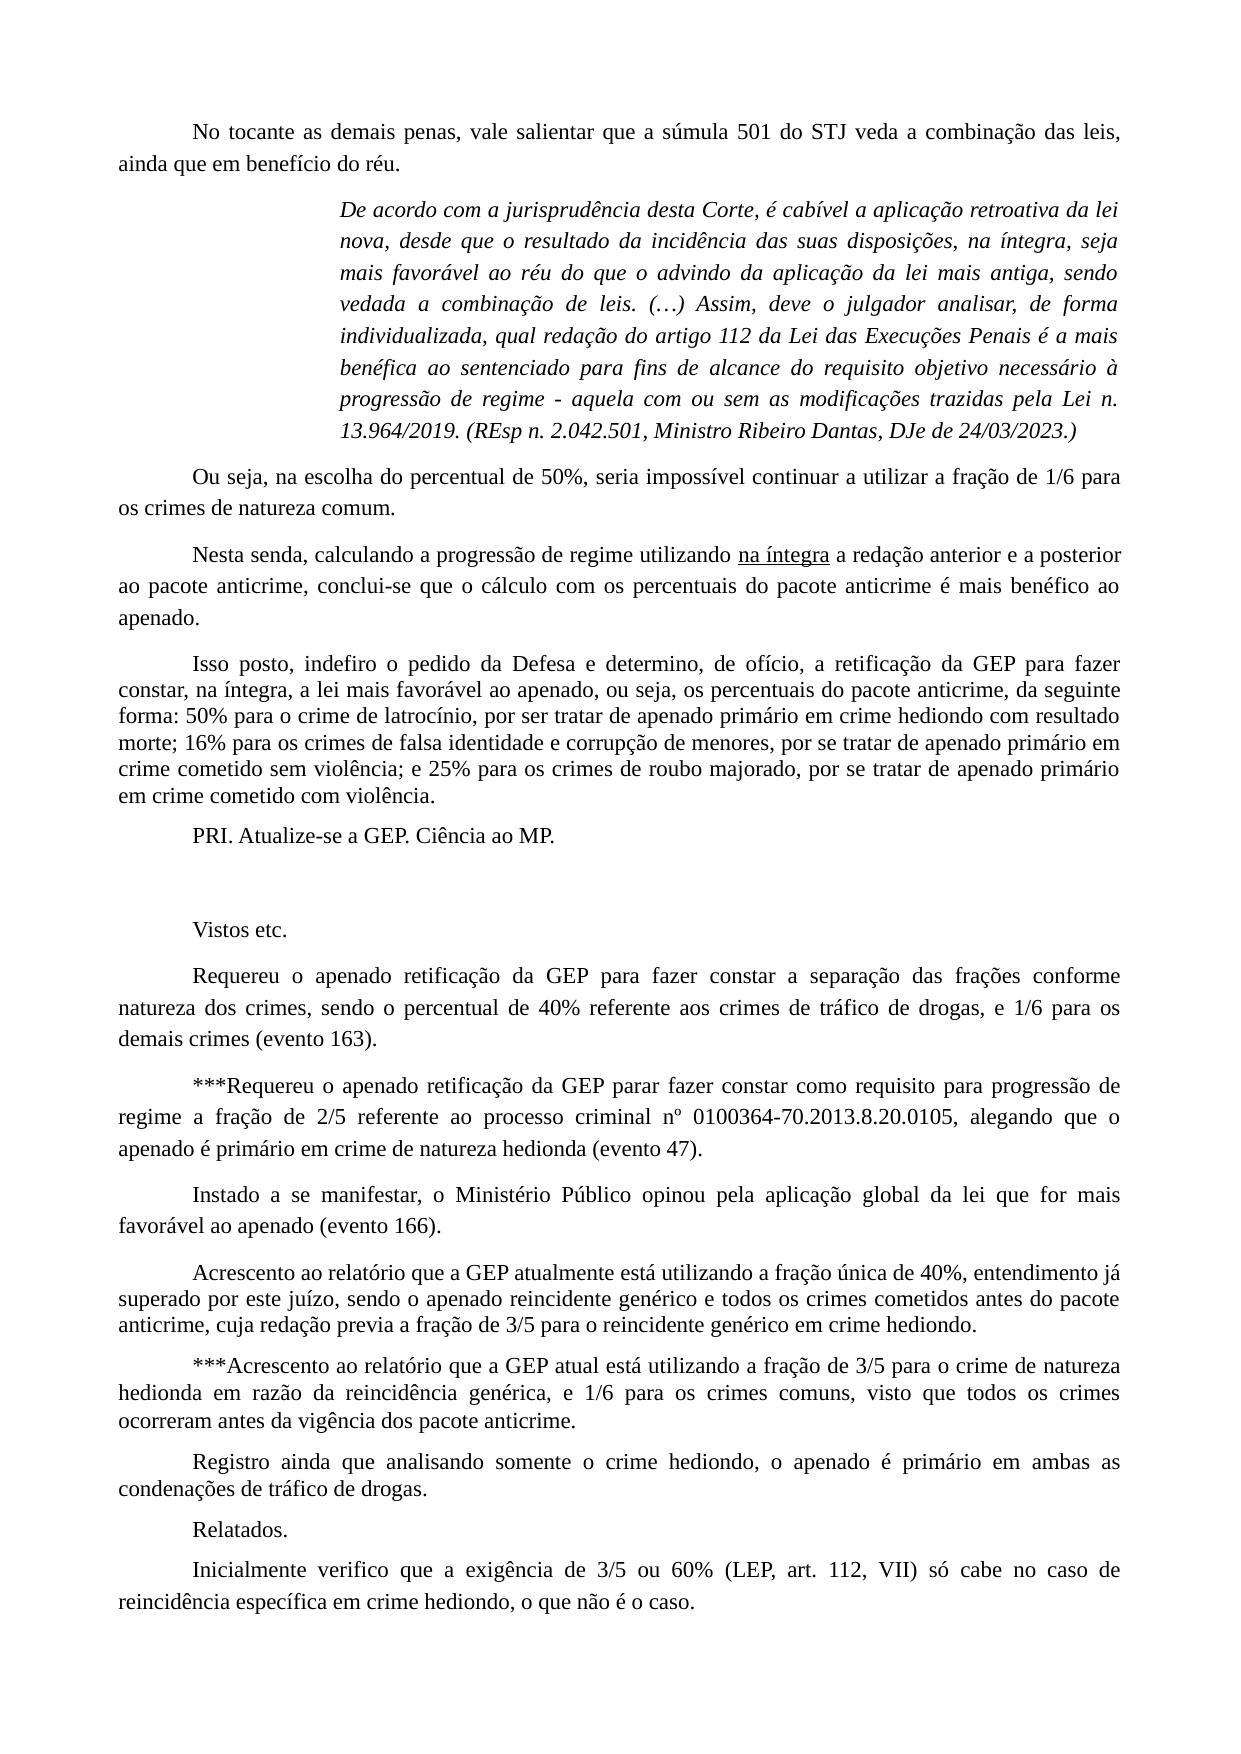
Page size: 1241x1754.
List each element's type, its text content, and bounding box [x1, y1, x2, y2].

text Acrescento ao relatório que a GEP atualmente está utilizando a fração única de 40%, entendimento já superado por este juízo, sendo o apenado reincidente genérico e todos os crimes cometidos antes do pacote anticrime, cuja redação previa a fração de 3/5 para o reincidente genérico em crime hediondo. [118, 1259, 1122, 1338]
text ***Requereu o apenado retificação da GEP parar fazer constar como requisito para progressão de regime a fração de 2/5 referente ao processo criminal nº 0100364-70.2013.8.20.0105, alegando que o apenado é primário em crime de natureza hedionda (evento 47). [118, 1072, 1122, 1161]
text Ou seja, na escolha do percentual de 50%, seria impossível continuar a utilizar a fração de 1/6 para os crimes de natureza comum. [118, 463, 1122, 521]
text Nesta senda, calculando a progressão de regime utilizando na íntegra a redação anterior e a posterior ao pacote anticrime, conclui-se que o cálculo com os percentuais do pacote anticrime é mais benéfico ao apenado. [118, 541, 1122, 630]
text Requereu o apenado retificação da GEP para fazer constar a separação das frações conforme natureza dos crimes, sendo o percentual de 40% referente aos crimes de tráfico de drogas, e 1/6 para os demais crimes (evento 163). [118, 962, 1122, 1052]
text Vistos etc. [118, 916, 1122, 943]
text Instado a se manifestar, o Ministério Público opinou pela aplicação global da lei que for mais favorável ao apenado (evento 166). [118, 1181, 1122, 1239]
text Registro ainda que analisando somente o crime hediondo, o apenado é primário em ambas as condenações de tráfico de drogas. [118, 1448, 1122, 1501]
text De acordo com a jurisprudência desta Corte, é cabível a aplicação retroativa da lei nova, desde que o resultado da incidência das suas disposições, na íntegra, seja mais favorável ao réu do que o advindo da aplicação da lei mais antiga, sendo vedada a combinação de leis. (…) Assim, deve o julgador analisar, de forma individualizada, qual redação do artigo 112 da Lei das Execuções Penais é a mais benéfica ao sentenciado para fins de alcance do requisito objetivo necessário à progressão de regime - aquela com ou sem as modificações trazidas pela Lei n. 13.964/2019. (REsp n. 2.042.501, Ministro Ribeiro Dantas, DJe de 24/03/2023.) [339, 196, 1122, 443]
text Relatados. [118, 1516, 1122, 1542]
text No tocante as demais penas, vale salientar que a súmula 501 do STJ veda a combinação das leis, ainda que em benefício do réu. [118, 118, 1122, 176]
text Isso posto, indefiro o pedido da Defesa e determino, de ofício, a retificação da GEP para fazer constar, na íntegra, a lei mais favorável ao apenado, ou seja, os percentuais do pacote anticrime, da seguinte forma: 50% para o crime de latrocínio, por ser tratar de apenado primário em crime hediondo com resultado morte; 16% para os crimes de falsa identidade e corrupção de menores, por se tratar de apenado primário em crime cometido sem violência; e 25% para os crimes de roubo majorado, por se tratar de apenado primário em crime cometido com violência. [118, 650, 1122, 808]
text PRI. Atualize-se a GEP. Ciência ao MP. [118, 823, 1122, 849]
text Inicialmente verifico que a exigência de 3/5 ou 60% (LEP, art. 112, VII) só cabe no caso de reincidência específica em crime hediondo, o que não é o caso. [118, 1557, 1122, 1614]
text ***Acrescento ao relatório que a GEP atual está utilizando a fração de 3/5 para o crime de natureza hedionda em razão da reincidência genérica, e 1/6 para os crimes comuns, visto que todos os crimes ocorreram antes da vigência dos pacote anticrime. [118, 1352, 1122, 1434]
